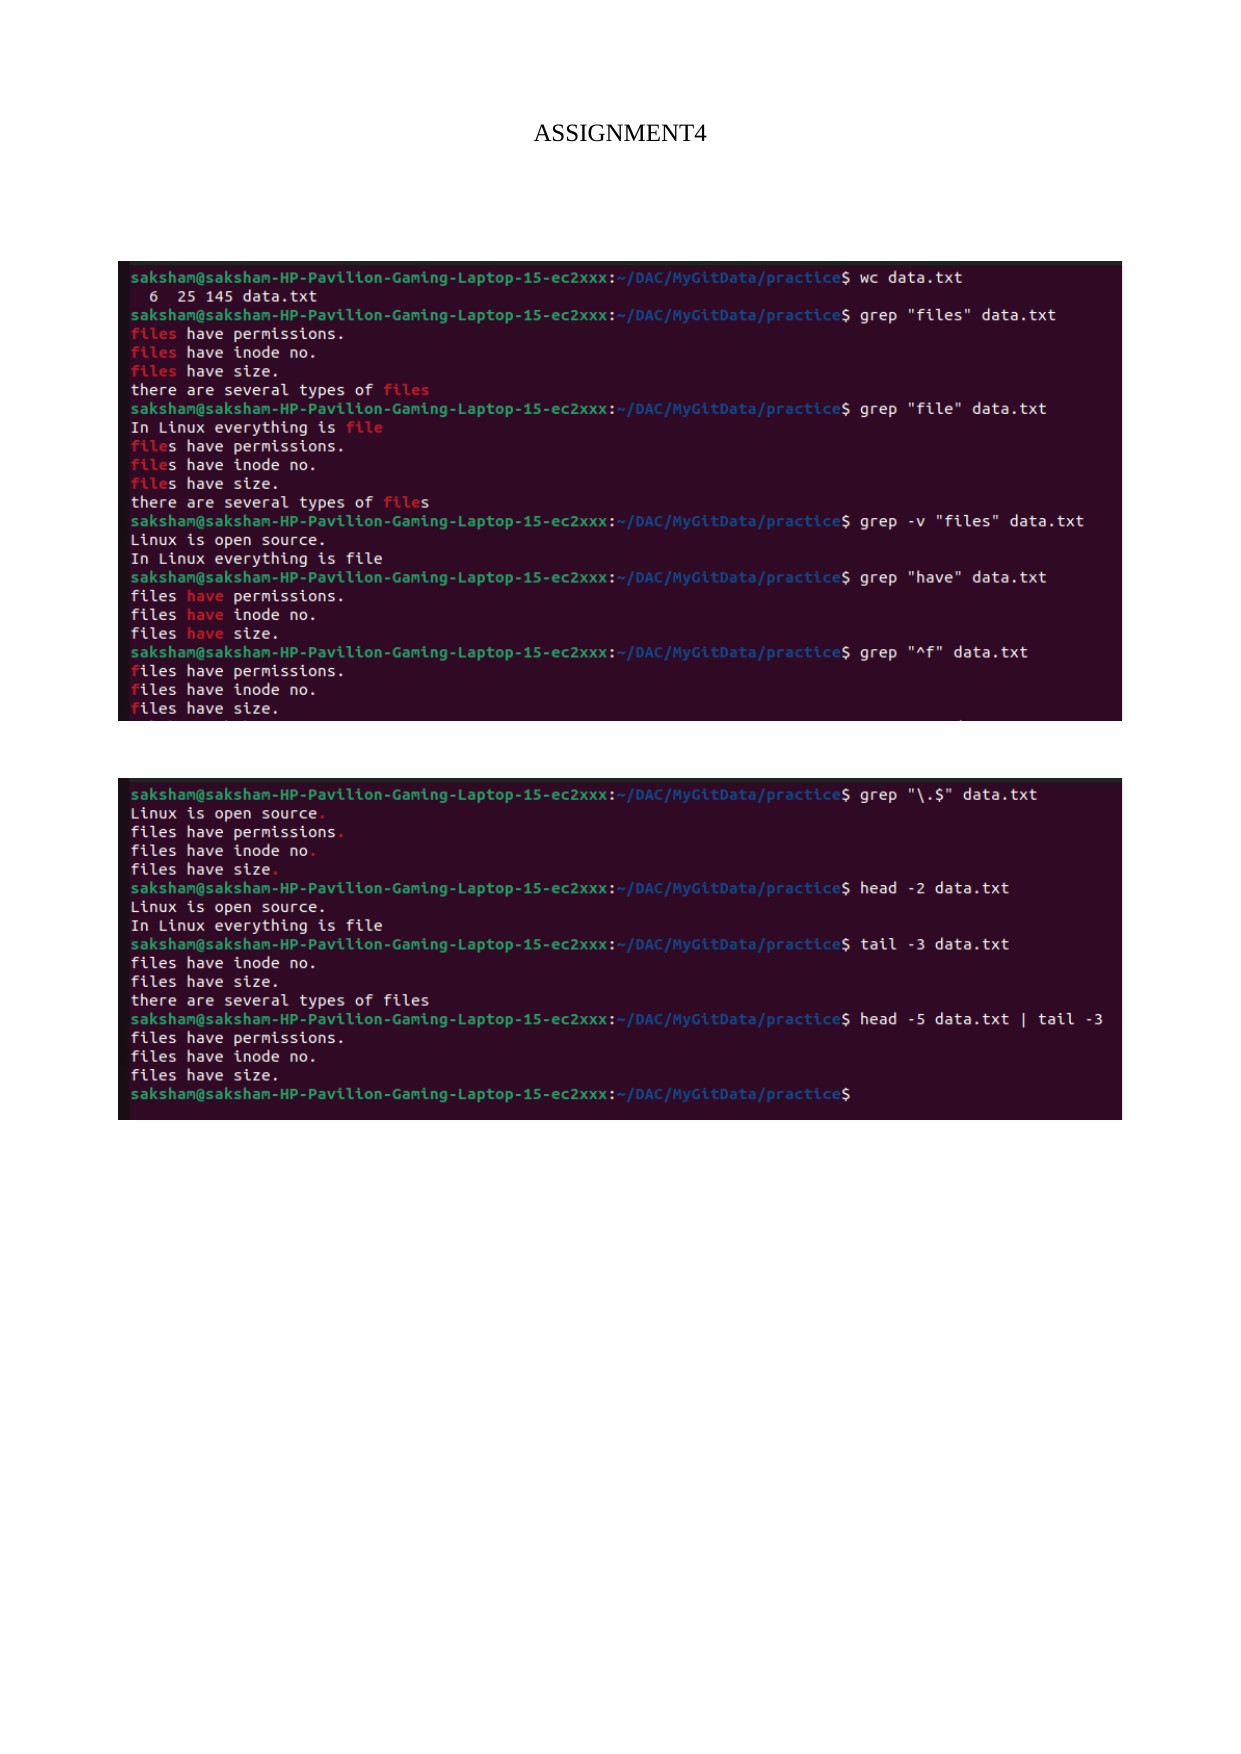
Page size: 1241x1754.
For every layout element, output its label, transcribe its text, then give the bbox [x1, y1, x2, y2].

picture [118, 261, 1123, 721]
picture [118, 778, 1123, 1120]
text ASSIGNMENT4 [118, 118, 1122, 147]
